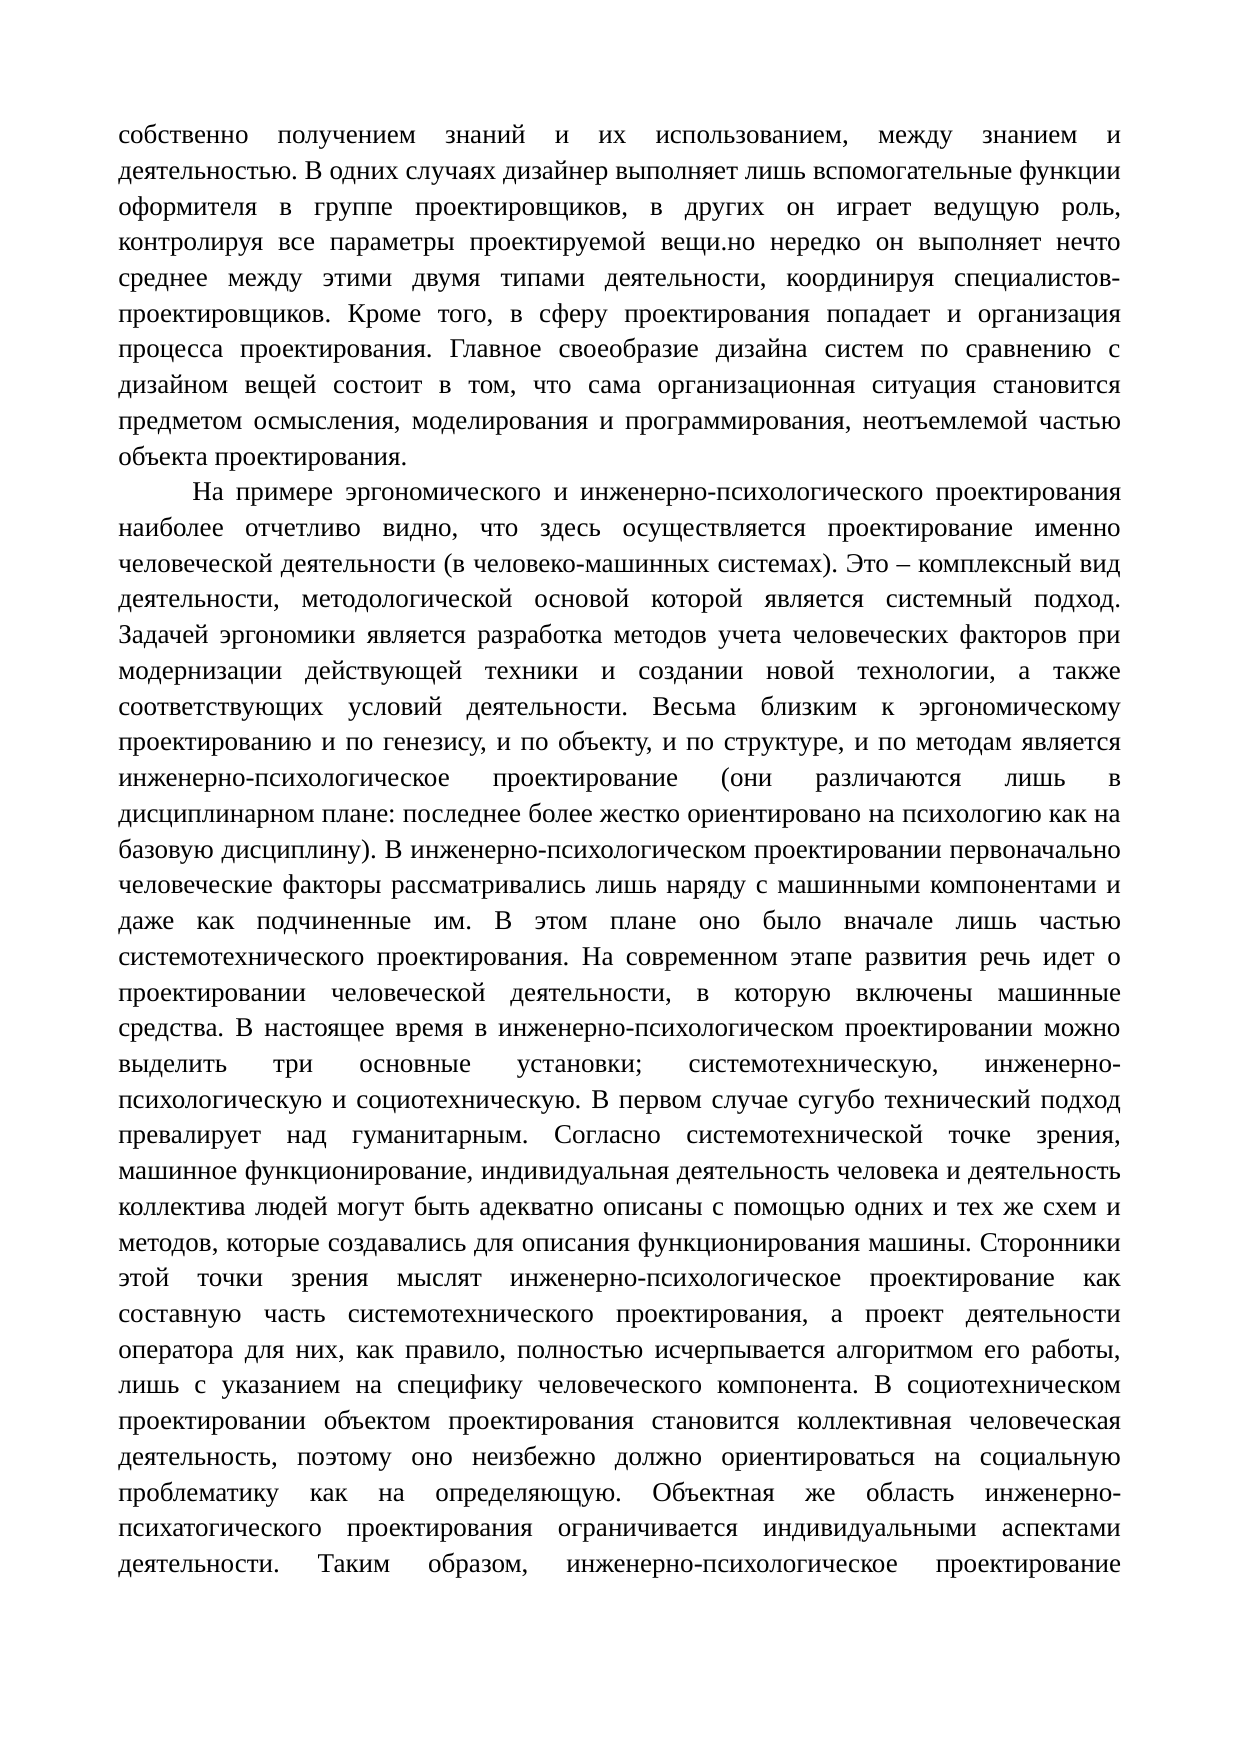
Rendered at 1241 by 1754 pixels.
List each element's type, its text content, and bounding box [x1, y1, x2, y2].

text собственно получением знаний и их использованием, между знанием и деятельностью. В одних случаях дизайнер выполняет лишь вспомогательные функции оформителя в группе проектировщиков, в других он играет ведущую роль, контролируя все параметры проектируемой вещи.но нередко он выполняет нечто среднее между этими двумя типами деятельности, координируя специалистов-проектировщиков. Кроме того, в сферу проектирования попадает и организация процесса проектирования. Главное своеобразие дизайна систем по сравнению с дизайном вещей состоит в том, что сама организационная ситуация становится предметом осмысления, моделирования и программирования, неотъемлемой частью объекта проектирования. [118, 118, 1122, 471]
text На примере эргономического и инженерно-психологического проектирования наиболее отчетливо видно, что здесь осуществляется проектирование именно человеческой деятельности (в человеко-машинных системах). Это – комплексный вид деятельности, методологической основой которой является системный подход. Задачей эргономики является разработка методов учета человеческих факторов при модернизации действующей техники и создании новой технологии, а также соответствующих условий деятельности. Весьма близким к эргономическому проектированию и по генезису, и по объекту, и по структуре, и по методам является инженерно-психологическое проектирование (они различаются лишь в дисциплинарном плане: последнее более жестко ориентировано на психологию как на базовую дисциплину). В инженерно-психологическом проектировании первоначально человеческие факторы рассматривались лишь наряду с машинными компонентами и даже как подчиненные им. В этом плане оно было вначале лишь частью системотехнического проектирования. На современном этапе развития речь идет о проектировании человеческой деятельности, в которую включены машинные средства. В настоящее время в инженерно-психологическом проектировании можно выделить три основные установки; системотехническую, инженерно-психологическую и социотехническую. В первом случае сугубо технический подход превалирует над гуманитарным. Согласно системотехнической точке зрения, машинное функционирование, индивидуальная деятельность человека и деятельность коллектива людей могут быть адекватно описаны с помощью одних и тех же схем и методов, которые создавались для описания функционирования машины. Сторонники этой точки зрения мыслят инженерно-психологическое проектирование как составную часть системотехнического проектирования, а проект деятельности оператора для них, как правило, полностью исчерпывается алгоритмом его работы, лишь с указанием на специфику человеческого компонента. В социотехническом проектировании объектом проектирования становится коллективная человеческая деятельность, поэтому оно неизбежно должно ориентироваться на социальную проблематику как на определяющую. Объектная же область инженерно-психатогического проектирования ограничивается индивидуальными аспектами деятельности. Таким образом, инженерно-психологическое проектирование [118, 475, 1122, 1578]
